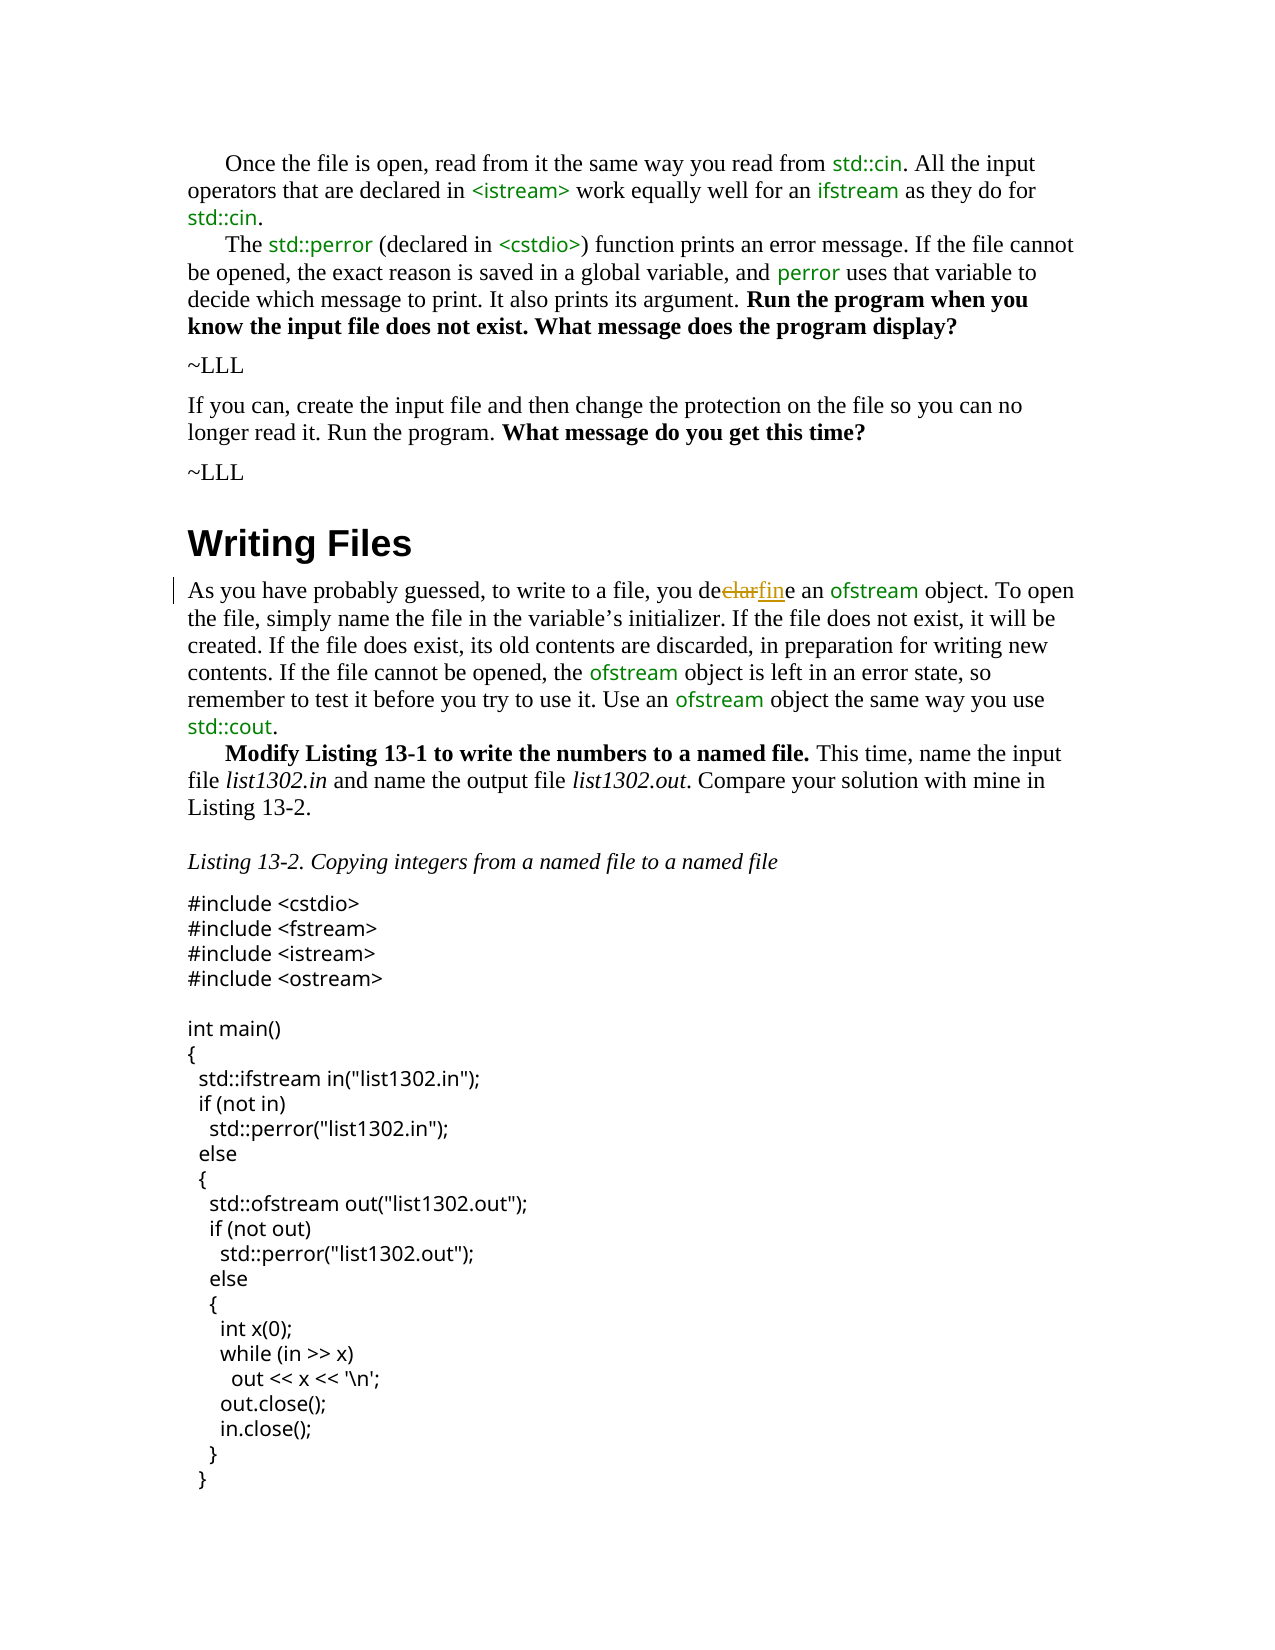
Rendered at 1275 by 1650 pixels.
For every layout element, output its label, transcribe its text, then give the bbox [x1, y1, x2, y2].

text else [187, 1142, 1072, 1167]
text if (not out) [187, 1217, 1072, 1242]
text while (in >> x) [187, 1342, 1072, 1367]
text Modify Listing 13-1 to write the numbers to a named file. This time, name the input file list1302.in and name the output file list1302.out. Compare your solution with mine in Listing 13-2. [187, 740, 1087, 821]
text Listing 13-2. Copying integers from a named file to a named file [187, 846, 1087, 875]
text std::ofstream out("list1302.out"); [187, 1192, 1072, 1217]
text #include <istream> [187, 942, 1072, 967]
text } [187, 1442, 1072, 1467]
text if (not in) [187, 1092, 1072, 1117]
text If you can, create the input file and then change the protection on the file so you can no longer read it. Run the program. What message do you get this time? [187, 392, 1087, 446]
text std::ifstream in("list1302.in"); [187, 1067, 1072, 1092]
text std::perror("list1302.in"); [187, 1117, 1072, 1142]
text int x(0); [187, 1317, 1072, 1342]
text std::perror("list1302.out"); [187, 1242, 1072, 1267]
text As you have probably guessed, to write to a file, you define an ofstream object. To open the file, simply name the file in the variable’s initializer. If the file does not exist, it will be created. If the file does exist, its old contents are discarded, in preparation for writing new contents. If the file cannot be opened, the ofstream object is left in an error state, so remember to test it before you try to use it. Use an ofstream object the same way you use std::cout. [187, 577, 1087, 740]
text #include <cstdio> [187, 892, 1072, 917]
text else [187, 1267, 1072, 1292]
text #include <fstream> [187, 917, 1072, 942]
text { [187, 1292, 1072, 1317]
text int main() [187, 1017, 1072, 1042]
text out.close(); [187, 1392, 1072, 1417]
text out << x << '\n'; [187, 1367, 1072, 1392]
text The std::perror (declared in <cstdio>) function prints an error message. If the file cannot be opened, the exact reason is saved in a global variable, and perror uses that variable to decide which message to print. It also prints its argument. Run the program when you know the input file does not exist. What message does the program display? [187, 231, 1087, 339]
text in.close(); [187, 1417, 1072, 1442]
text { [187, 1167, 1072, 1192]
text #include <ostream> [187, 967, 1072, 992]
text ~LLL [187, 458, 1087, 485]
text } [187, 1467, 1072, 1492]
text Once the file is open, read from it the same way you read from std::cin. All the input operators that are declared in <istream> work equally well for an ifstream as they do for std::cin. [187, 150, 1087, 231]
text { [187, 1042, 1072, 1067]
subtitle Writing Files [187, 523, 1087, 565]
text ~LLL [187, 352, 1087, 379]
